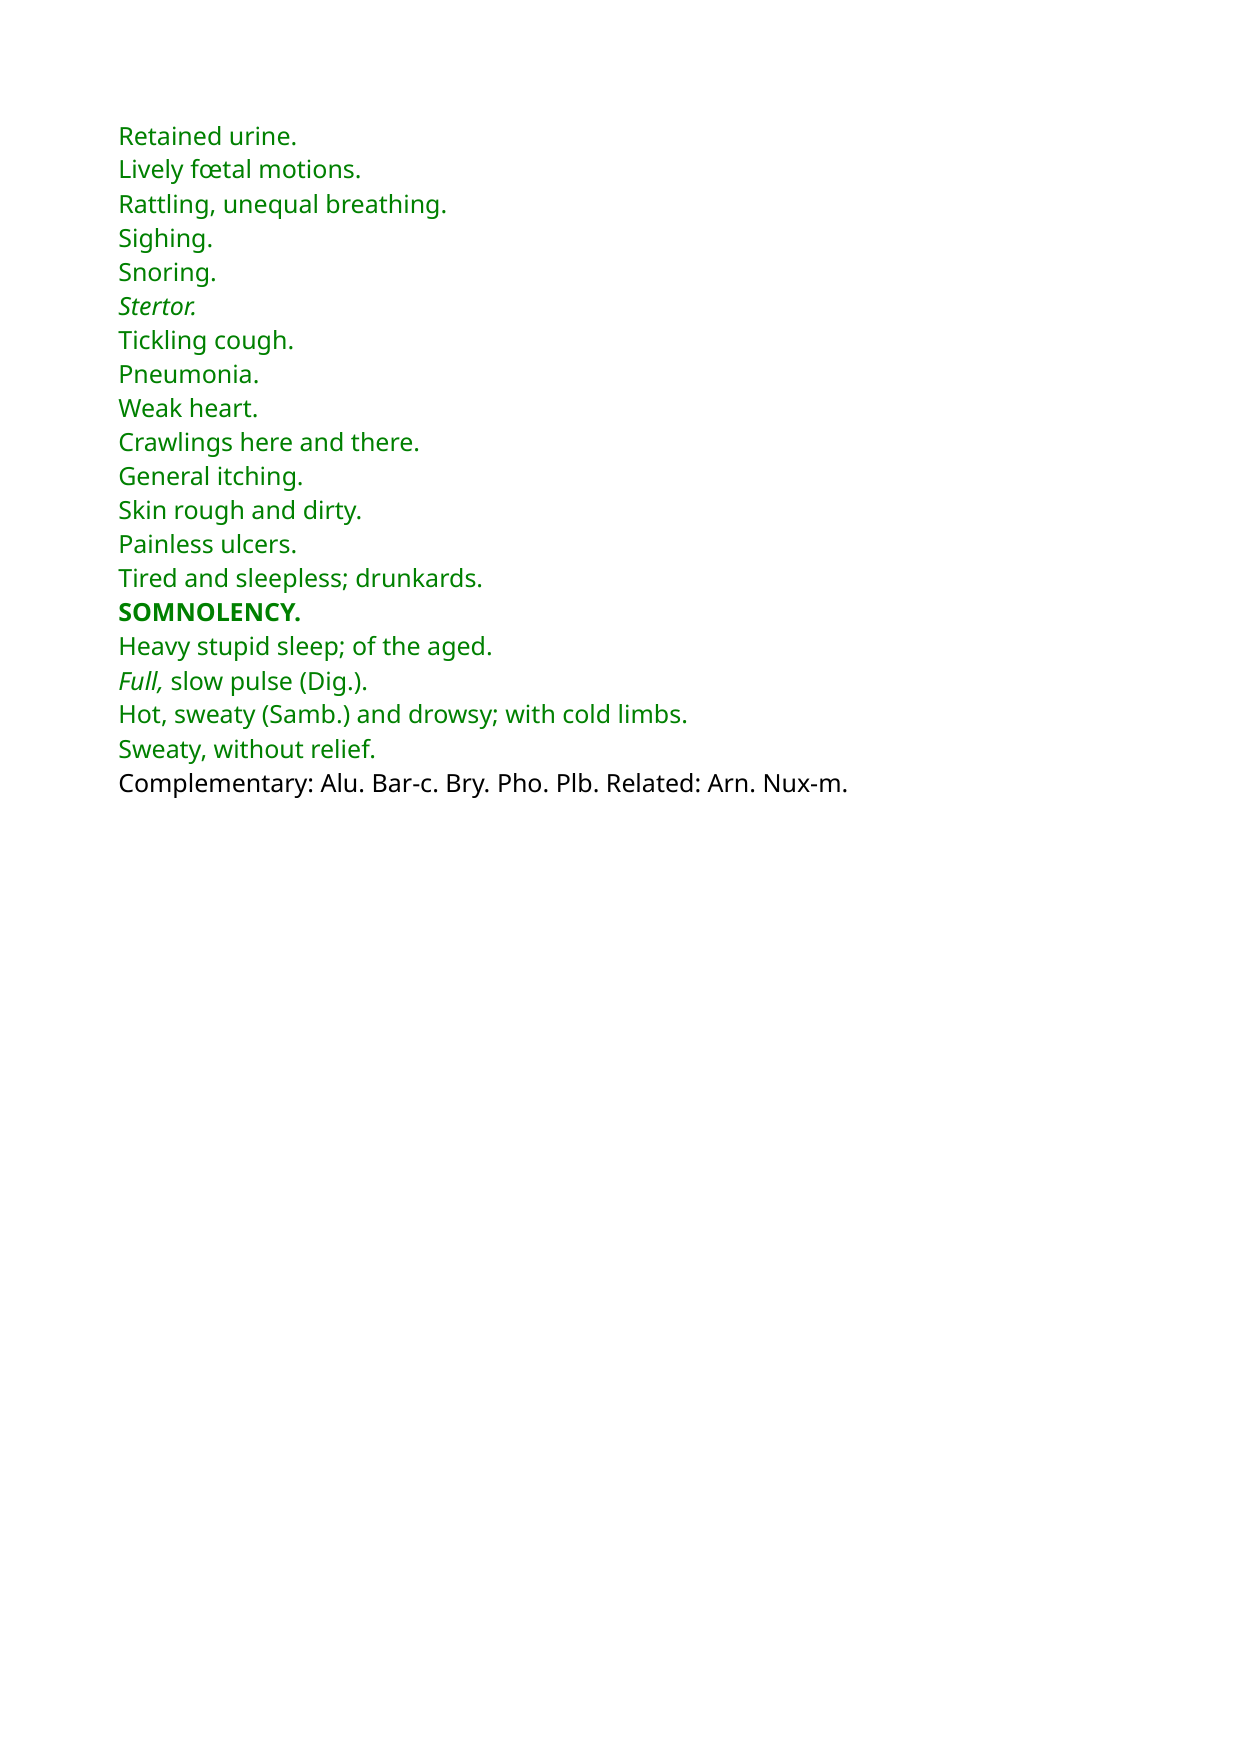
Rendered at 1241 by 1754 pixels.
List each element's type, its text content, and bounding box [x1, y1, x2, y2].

text Rattling, unequal breathing. [118, 186, 1122, 220]
text Painless ulcers. [118, 527, 1122, 561]
text Weak heart. [118, 391, 1122, 425]
text Skin rough and dirty. [118, 493, 1122, 527]
text Tickling cough. [118, 322, 1122, 357]
text Full, slow pulse (Dig.). [118, 663, 1122, 697]
text Stertor. [118, 288, 1122, 322]
text SOMNOLENCY. [118, 595, 1122, 629]
text Lively fœtal motions. [118, 152, 1122, 186]
text Heavy stupid sleep; of the aged. [118, 629, 1122, 663]
text General itching. [118, 459, 1122, 493]
text Sweaty, without relief. [118, 731, 1122, 765]
text Tired and sleepless; drunkards. [118, 561, 1122, 595]
text Complementary: Alu. Bar-c. Bry. Pho. Plb. Related: Arn. Nux-m. [118, 765, 1122, 799]
text Pneumonia. [118, 357, 1122, 391]
text Crawlings here and there. [118, 425, 1122, 459]
text Retained urine. [118, 118, 1122, 152]
text Sighing. [118, 220, 1122, 254]
text Hot, sweaty (Samb.) and drowsy; with cold limbs. [118, 697, 1122, 731]
text Snoring. [118, 254, 1122, 288]
